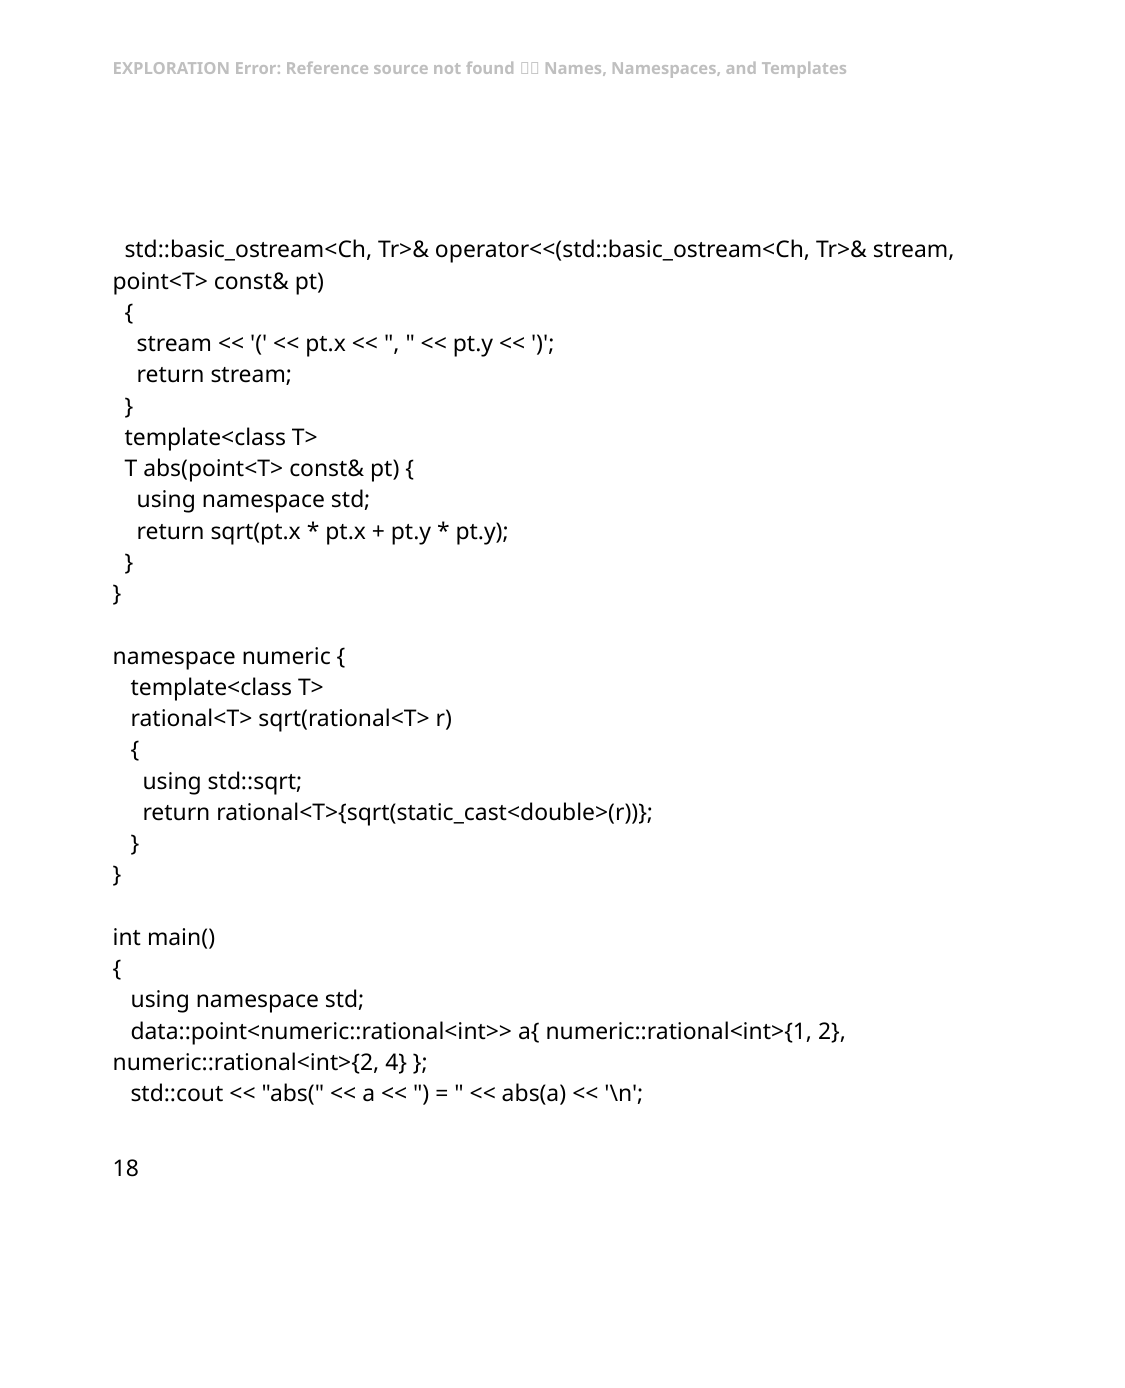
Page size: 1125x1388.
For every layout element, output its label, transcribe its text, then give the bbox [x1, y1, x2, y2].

text data::point<numeric::rational<int>> a{ numeric::rational<int>{1, 2}, numeric::rational<int>{2, 4} }; [112, 1014, 1012, 1077]
text } [112, 827, 1012, 858]
text using std::sqrt; [112, 764, 1012, 796]
text using namespace std; [112, 983, 1012, 1014]
text std::basic_ostream<Ch, Tr>& operator<<(std::basic_ostream<Ch, Tr>& stream, point<T> const& pt) [112, 233, 1012, 296]
text } [112, 577, 1012, 608]
text template<class T> [112, 671, 1012, 702]
text using namespace std; [112, 483, 1012, 514]
text { [112, 952, 1012, 983]
text } [112, 858, 1012, 889]
text return stream; [112, 358, 1012, 389]
text return rational<T>{sqrt(static_cast<double>(r))}; [112, 796, 1012, 827]
text template<class T> [112, 421, 1012, 452]
text namespace numeric { [112, 639, 1012, 671]
text { [112, 296, 1012, 327]
text } [112, 389, 1012, 421]
text std::cout << "abs(" << a << ") = " << abs(a) << '\n'; [112, 1077, 1012, 1108]
text int main() [112, 921, 1012, 952]
text T abs(point<T> const& pt) { [112, 452, 1012, 483]
text } [112, 546, 1012, 577]
text { [112, 733, 1012, 764]
text rational<T> sqrt(rational<T> r) [112, 702, 1012, 733]
text return sqrt(pt.x * pt.x + pt.y * pt.y); [112, 514, 1012, 546]
text stream << '(' << pt.x << ", " << pt.y << ')'; [112, 327, 1012, 358]
